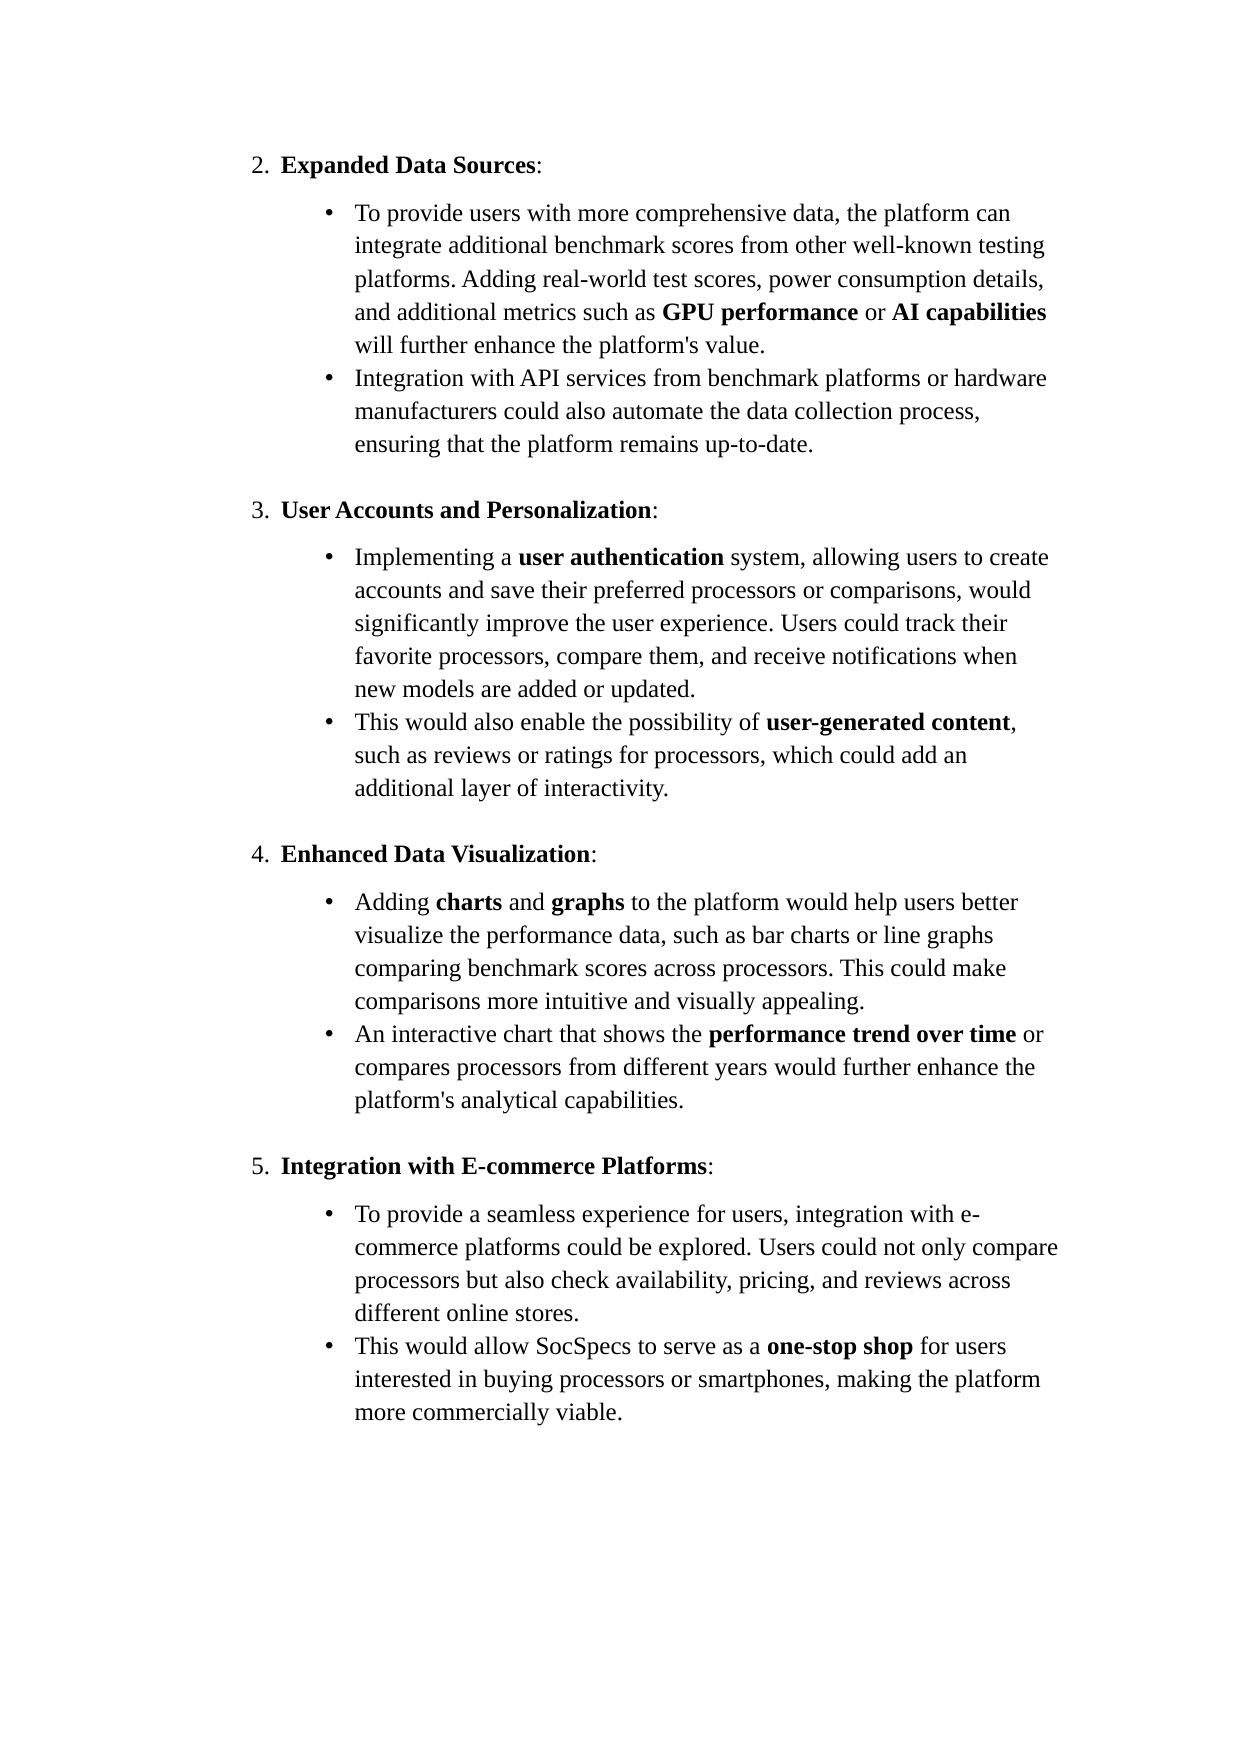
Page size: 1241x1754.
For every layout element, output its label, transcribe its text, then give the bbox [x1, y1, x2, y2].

list Expanded Data Sources: [251, 150, 1063, 179]
list Integration with API services from benchmark platforms or hardware manufacturers could also automate the data collection process, ensuring that the platform remains up-to-date. [325, 363, 1063, 457]
list An interactive chart that shows the performance trend over time or compares processors from different years would further enhance the platform's analytical capabilities. [325, 1019, 1063, 1114]
list To provide users with more comprehensive data, the platform can integrate additional benchmark scores from other well-known testing platforms. Adding real-world test scores, power consumption details, and additional metrics such as GPU performance or AI capabilities will further enhance the platform's value. [325, 198, 1063, 358]
list Implementing a user authentication system, allowing users to create accounts and save their preferred processors or comparisons, would significantly improve the user experience. Users could track their favorite processors, compare them, and receive notifications when new models are added or updated. [325, 542, 1063, 703]
list To provide a seamless experience for users, integration with e-commerce platforms could be explored. Users could not only compare processors but also check availability, pricing, and reviews across different online stores. [325, 1199, 1063, 1327]
list Integration with E-commerce Platforms: [251, 1151, 1063, 1180]
list This would also enable the possibility of user-generated content, such as reviews or ratings for processors, which could add an additional layer of interactivity. [325, 707, 1063, 802]
list This would allow SocSpecs to serve as a one-stop shop for users interested in buying processors or smartphones, making the platform more commercially viable. [325, 1331, 1063, 1426]
list Enhanced Data Visualization: [251, 839, 1063, 868]
list Adding charts and graphs to the platform would help users better visualize the performance data, such as bar charts or line graphs comparing benchmark scores across processors. This could make comparisons more intuitive and visually appealing. [325, 887, 1063, 1015]
list User Accounts and Personalization: [251, 495, 1063, 523]
